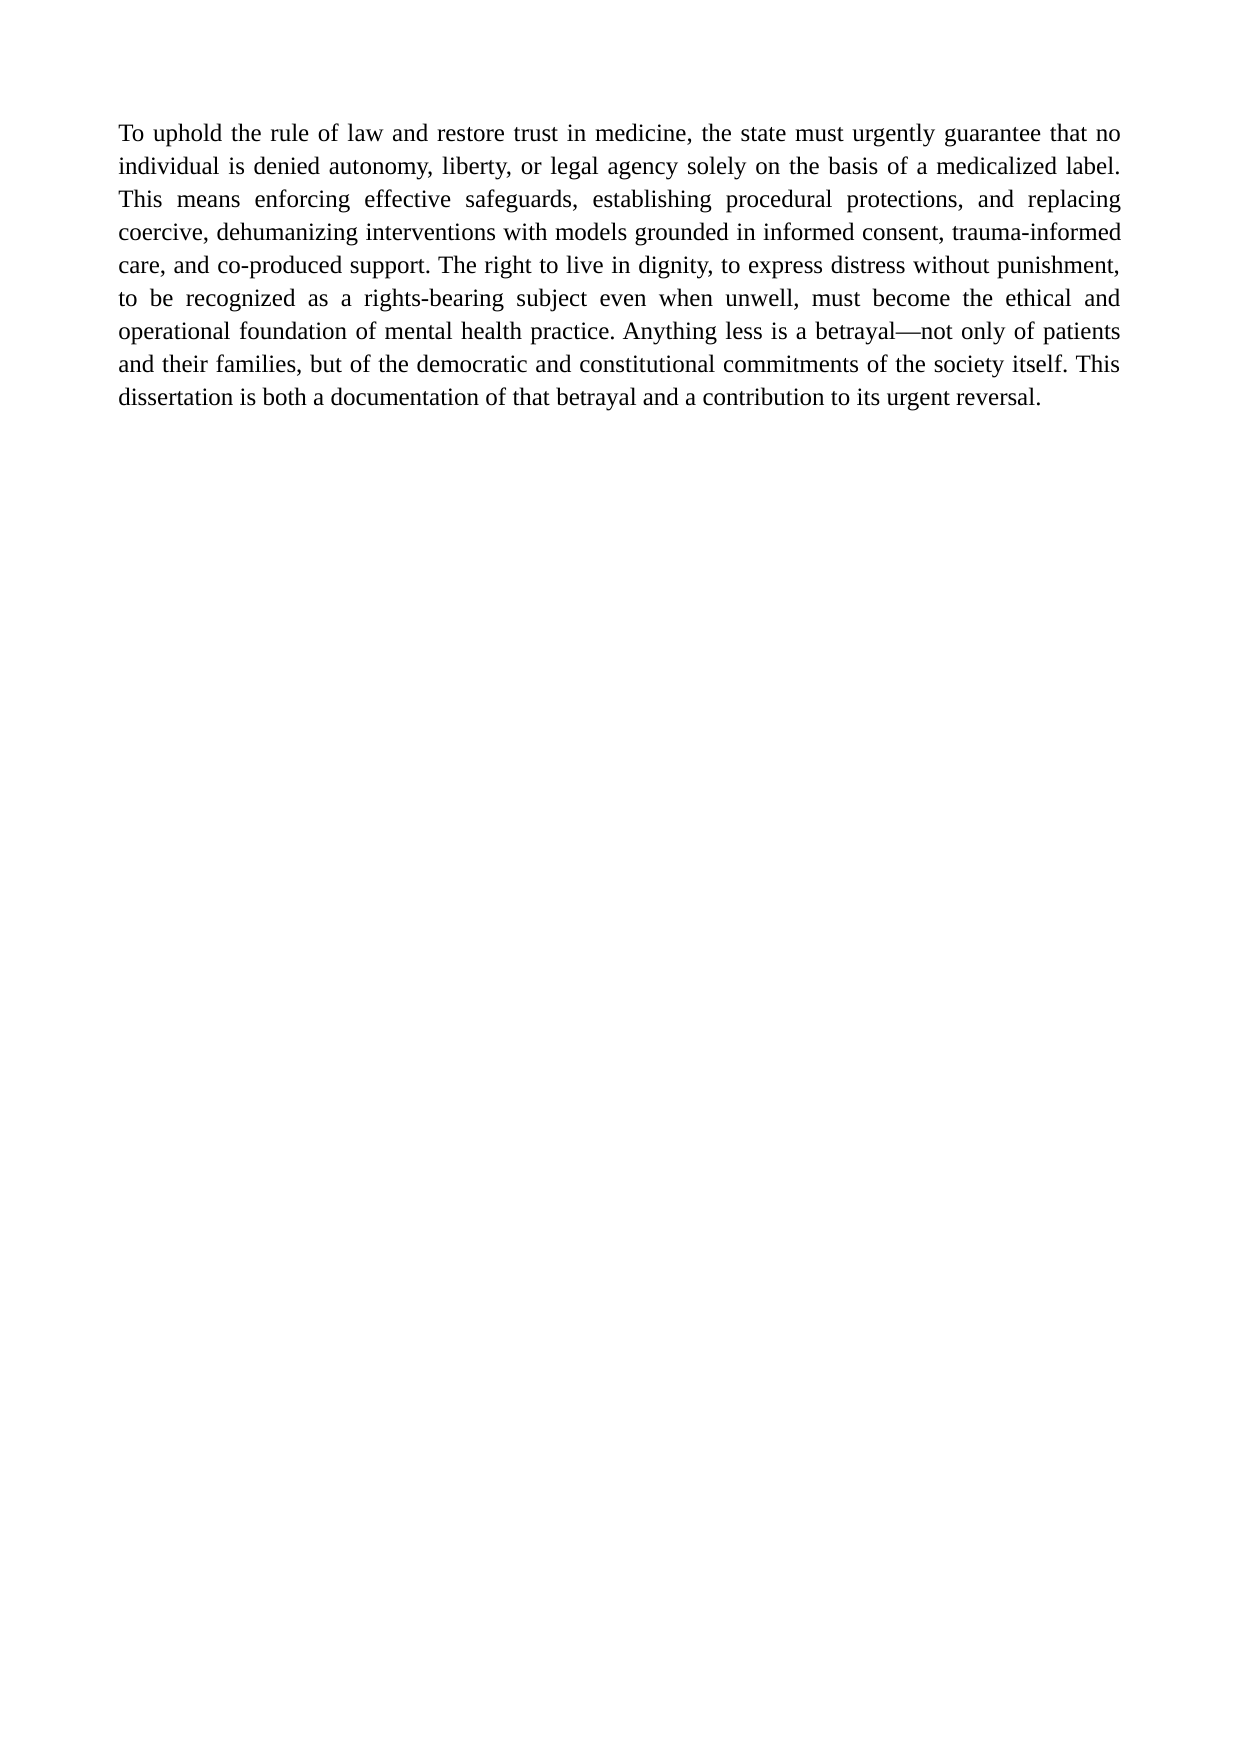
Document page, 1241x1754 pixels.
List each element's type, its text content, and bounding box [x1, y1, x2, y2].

text To uphold the rule of law and restore trust in medicine, the state must urgently guarantee that no individual is denied autonomy, liberty, or legal agency solely on the basis of a medicalized label. This means enforcing effective safeguards, establishing procedural protections, and replacing coercive, dehumanizing interventions with models grounded in informed consent, trauma-informed care, and co-produced support. The right to live in dignity, to express distress without punishment, to be recognized as a rights-bearing subject even when unwell, must become the ethical and operational foundation of mental health practice. Anything less is a betrayal—not only of patients and their families, but of the democratic and constitutional commitments of the society itself. This dissertation is both a documentation of that betrayal and a contribution to its urgent reversal. [118, 118, 1122, 411]
